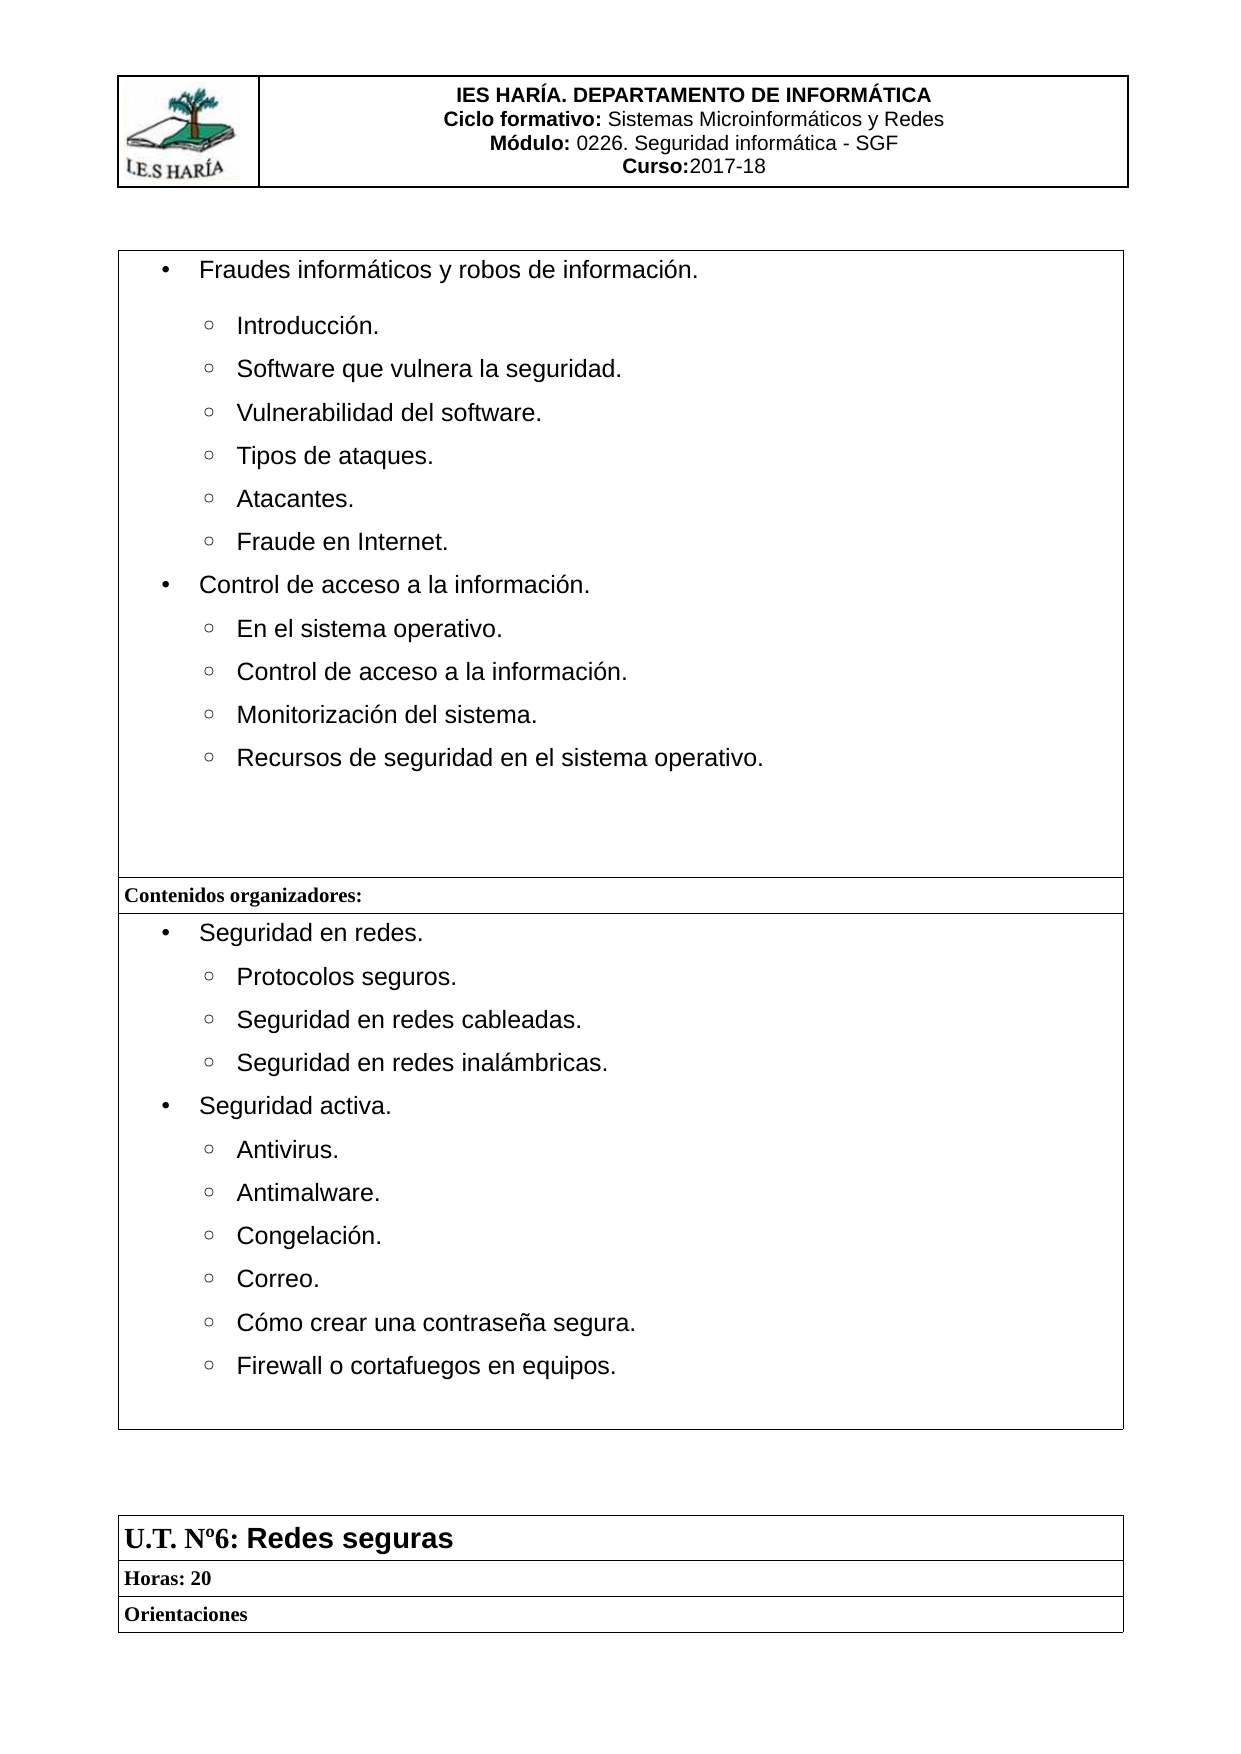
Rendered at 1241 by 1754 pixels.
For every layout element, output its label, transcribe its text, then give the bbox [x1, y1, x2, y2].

table_cell Horas: 20 [119, 1561, 1123, 1596]
picture [123, 82, 241, 180]
table_cell Fraudes informáticos y robos de información. Introducción. Software que vulnera la seguridad. Vulnerabilidad del software. Tipos de ataques. Atacantes. Fraude en Internet. Control de acceso a la información. En el sistema operativo. Control de acceso a la información. Monitorización del sistema. Recursos de seguridad en el sistema operativo. [119, 251, 1123, 877]
table_cell Orientaciones [119, 1597, 1123, 1632]
table_header U.T. Nº6: Redes seguras [119, 1516, 1123, 1560]
table_cell Contenidos organizadores: [119, 878, 1123, 912]
table_cell Seguridad en redes. Protocolos seguros. Seguridad en redes cableadas. Seguridad en redes inalámbricas. Seguridad activa. Antivirus. Antimalware. Congelación. Correo. Cómo crear una contraseña segura. Firewall o cortafuegos en equipos. [119, 914, 1123, 1428]
